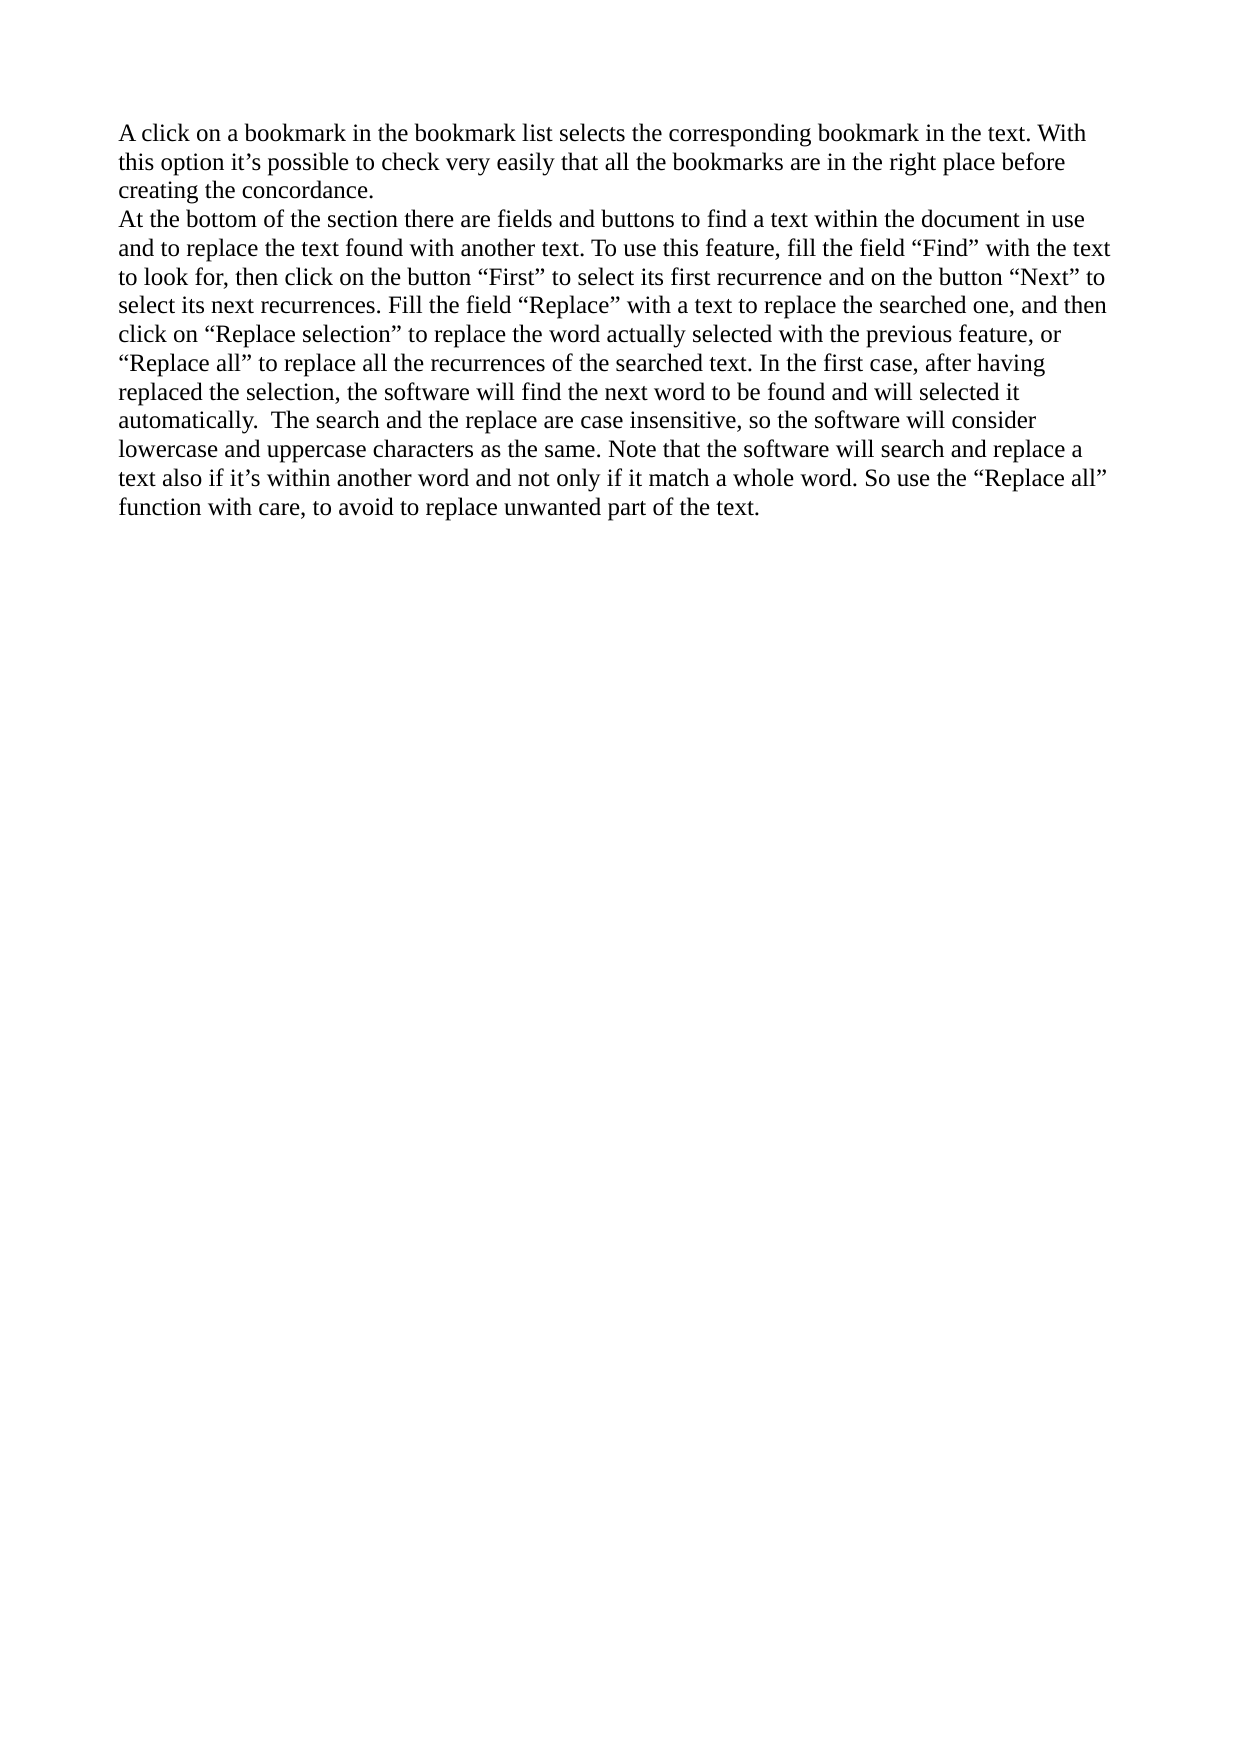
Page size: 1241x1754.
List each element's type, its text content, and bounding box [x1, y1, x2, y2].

text A click on a bookmark in the bookmark list selects the corresponding bookmark in the text. With this option it’s possible to check very easily that all the bookmarks are in the right place before creating the concordance. [118, 118, 1122, 204]
text At the bottom of the section there are fields and buttons to find a text within the document in use and to replace the text found with another text. To use this feature, fill the field “Find” with the text to look for, then click on the button “First” to select its first recurrence and on the button “Next” to select its next recurrences. Fill the field “Replace” with a text to replace the searched one, and then click on “Replace selection” to replace the word actually selected with the previous feature, or “Replace all” to replace all the recurrences of the searched text. In the first case, after having replaced the selection, the software will find the next word to be found and will selected it automatically. The search and the replace are case insensitive, so the software will consider lowercase and uppercase characters as the same. Note that the software will search and replace a text also if it’s within another word and not only if it match a whole word. So use the “Replace all” function with care, to avoid to replace unwanted part of the text. [118, 204, 1122, 521]
